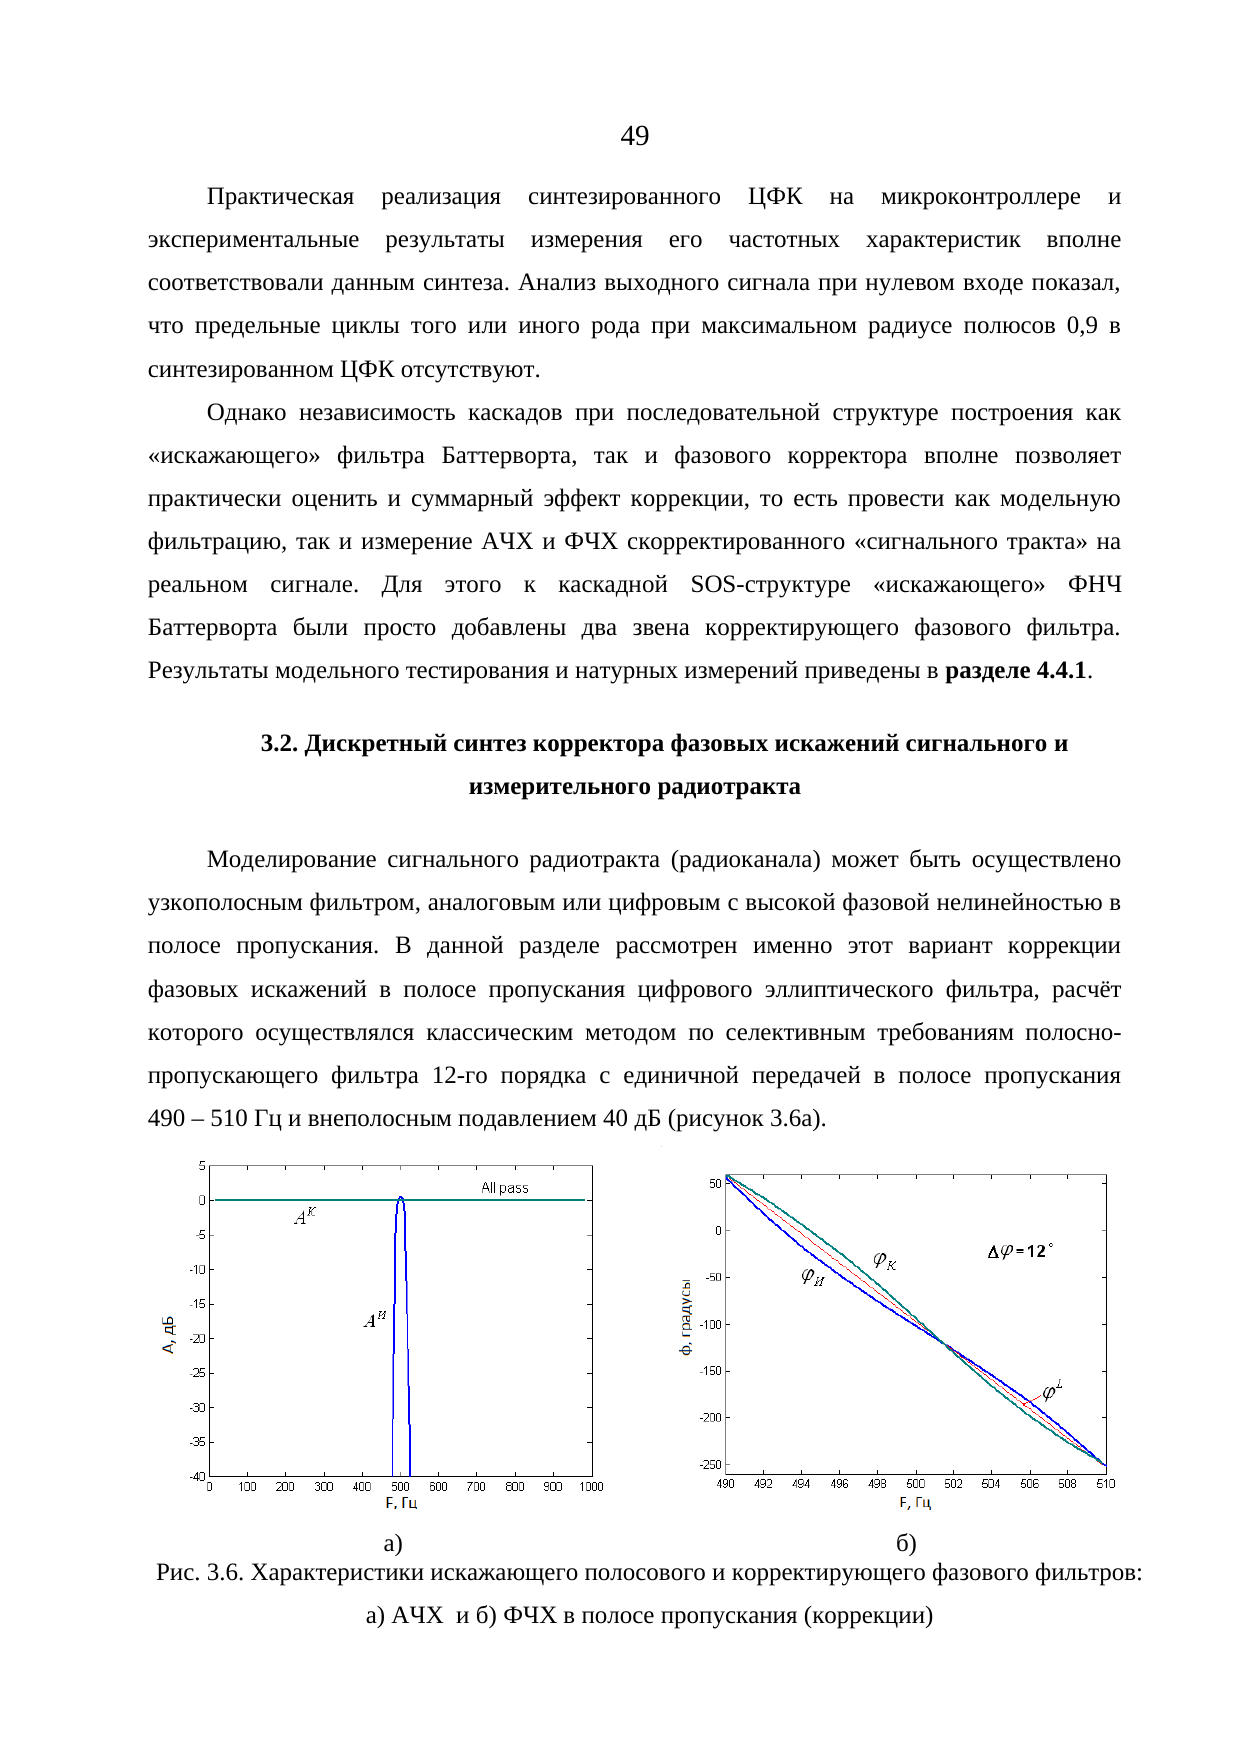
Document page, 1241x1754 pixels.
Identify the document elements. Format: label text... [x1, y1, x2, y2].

text Практическая реализация синтезированного ЦФК на микроконтроллере и экспериментальные результаты измерения его частотных характеристик вполне соответствовали данным синтеза. Анализ выходного сигнала при нулевом входе показал, что предельные циклы того или иного рода при максимальном радиусе полюсов 0,9 в синтезированном ЦФК отсутствуют. [148, 181, 1122, 382]
subtitle 3.2. Дискретный синтез корректора фазовых искажений сигнального и измерительного радиотракта [148, 728, 1122, 800]
table_cell Рис. 3.6. Характеристики искажающего полосового и корректирующего фазового фильтров: а) АЧХ и б) ФЧХ в полосе пропускания (коррекции) [136, 1557, 1163, 1629]
picture [661, 1146, 1152, 1514]
picture [148, 1146, 638, 1514]
text Моделирование сигнального радиотракта (радиоканала) может быть осуществлено узкополосным фильтром, аналоговым или цифровым с высокой фазовой нелинейностью в полосе пропускания. В данной разделе рассмотрен именно этот вариант коррекции фазовых искажений в полосе пропускания цифрового эллиптического фильтра, расчёт которого осуществлялся классическим методом по селективным требованиям полосно-пропускающего фильтра 12-го порядка с единичной передачей в полосе пропускания 490 – 510 Гц и внеполосным подавлением 40 дБ (рисунок 3.6а). [148, 844, 1122, 1132]
table_header а) [136, 1146, 649, 1557]
table_header б) [650, 1146, 1163, 1557]
text Однако независимость каскадов при последовательной структуре построения как «искажающего» фильтра Баттерворта, так и фазового корректора вполне позволяет практически оценить и суммарный эффект коррекции, то есть провести как модельную фильтрацию, так и измерение АЧХ и ФЧХ скорректированного «сигнального тракта» на реальном сигнале. Для этого к каскадной SOS-структуре «искажающего» ФНЧ Баттерворта были просто добавлены два звена корректирующего фазового фильтра. Результаты модельного тестирования и натурных измерений приведены в разделе 4.4.1. [148, 397, 1122, 684]
